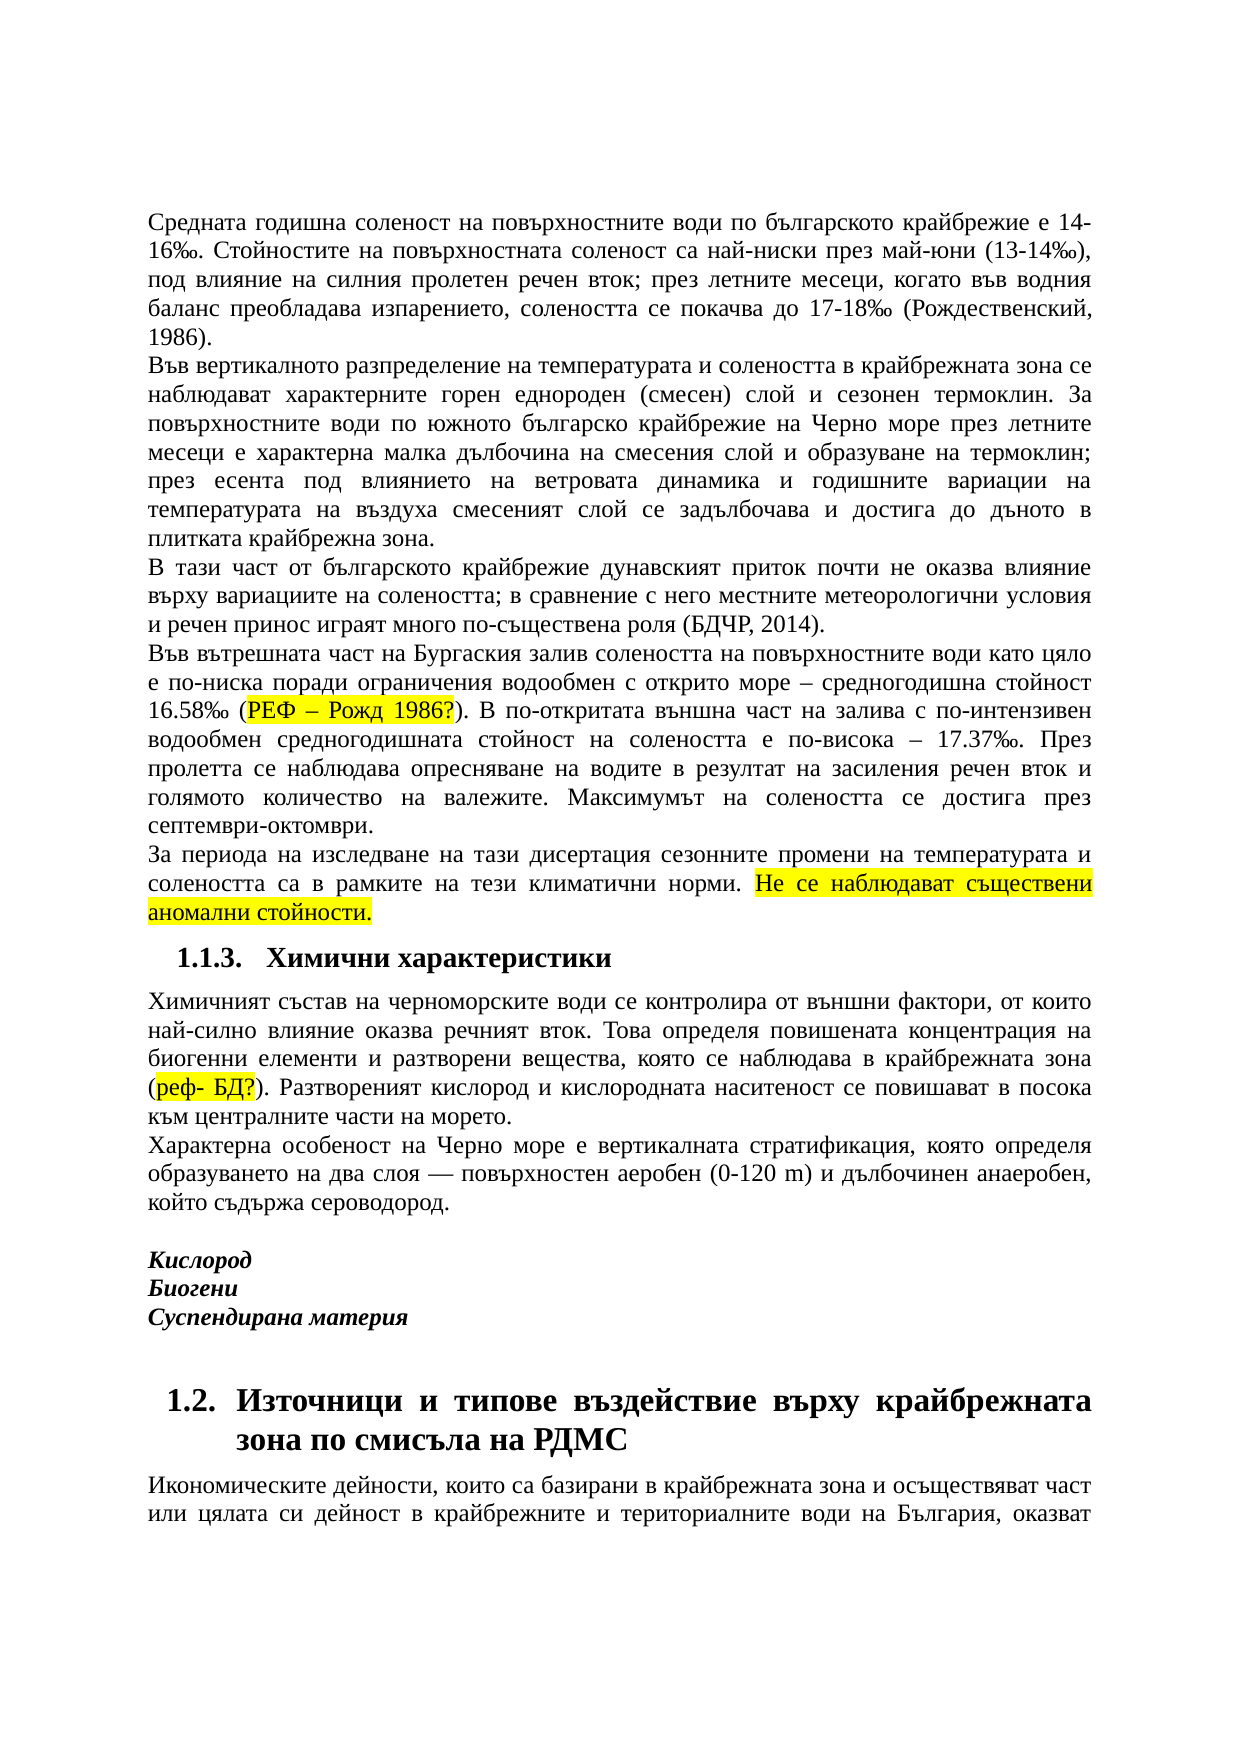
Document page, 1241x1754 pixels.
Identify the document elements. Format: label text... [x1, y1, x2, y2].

text Във вертикалното разпределение на температурата и солеността в крайбрежната зона се наблюдават характерните горен еднороден (смесен) слой и сезонен термоклин. За повърхностните води по южното българско крайбрежие на Черно море през летните месеци е характерна малка дълбочина на смесения слой и образуване на термоклин; през есента под влиянието на ветровата динамика и годишните вариации на температурата на въздуха смесеният слой се задълбочава и достига до дъното в плитката крайбрежна зона. [148, 350, 1093, 552]
text За периода на изследване на тази дисертация сезонните промени на температурата и солеността са в рамките на тези климатични норми. Не се наблюдават съществени аномални стойности. [148, 839, 1093, 925]
subtitle Източници и типове въздействие върху крайбрежната зона по смисъла на РДМС [224, 1381, 1093, 1457]
text Химичният състав на черноморските води се контролира от външни фактори, от които най-силно влияние оказва речният вток. Това определя повишената концентрация на биогенни елементи и разтворени вещества, която се наблюдава в крайбрежната зона (реф- БД?). Разтвореният кислород и кислородната наситеност се повишават в посока към централните части на морето. [148, 986, 1093, 1130]
text В тази част от българското крайбрежие дунавският приток почти не оказва влияние върху вариациите на солеността; в сравнение с него местните метеорологични условия и речен принос играят много по-съществена роля (БДЧР, 2014). [148, 552, 1093, 638]
text Суспендирана материя [148, 1302, 1093, 1331]
text Средната годишна соленост на повърхностните води по българското крайбрежие е 14-16‰. Стойностите на повърхностната соленост са най-ниски през май-юни (13-14‰), под влияние на силния пролетен речен вток; през летните месеци, когато във водния баланс преобладава изпарението, солеността се покачва до 17-18‰ (Рождественский, 1986). [148, 207, 1093, 350]
text Във вътрешната част на Бургаския залив солеността на повърхностните води като цяло е по-ниска поради ограничения водообмен с открито море – средногодишна стойност 16.58‰ (РЕФ – Рожд 1986?). В по-откритата външна част на залива с по-интензивен водообмен средногодишната стойност на солеността е по-висока – 17.37‰. През пролетта се наблюдава опресняване на водите в резултат на засиления речен вток и голямото количество на валежите. Максимумът на солеността се достига през септември-октомври. [148, 638, 1093, 839]
subtitle Химични характеристики [242, 940, 1093, 973]
text Характерна особеност на Черно море е вертикалната стратификация, която определя образуването на два слоя — повърхностен аеробен (0-120 m) и дълбочинен анаеробен, който съдържа сероводород. [148, 1130, 1093, 1216]
text Икономическите дейности, които са базирани в крайбрежната зона и осъществяват част или цялата си дейност в крайбрежните и териториалните води на България, оказват [148, 1470, 1093, 1527]
text Кислород [148, 1245, 1093, 1273]
text Биогени [148, 1273, 1093, 1302]
